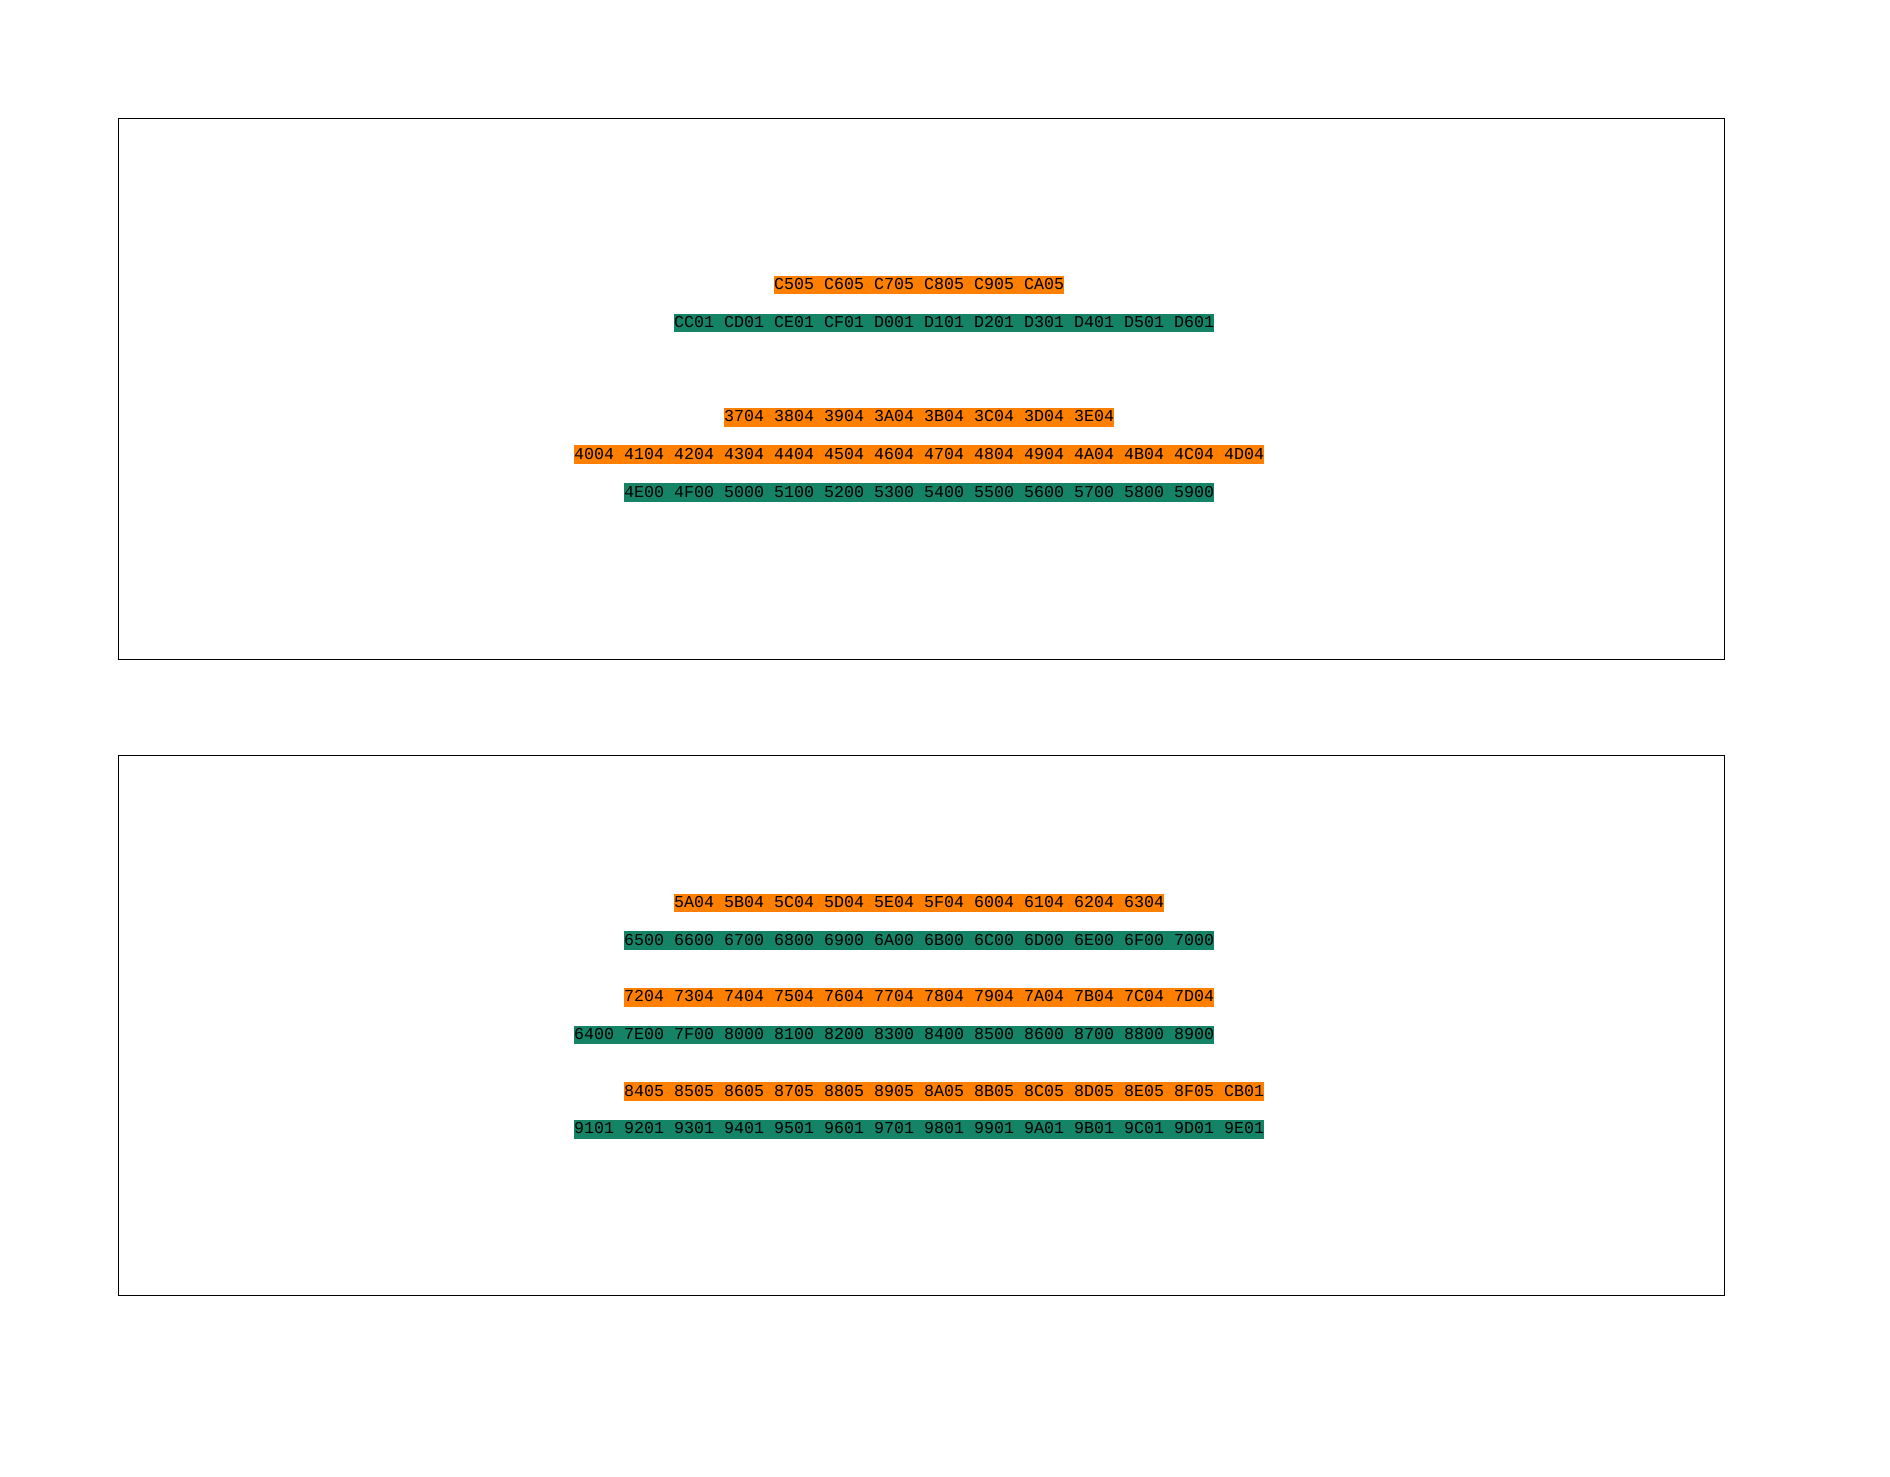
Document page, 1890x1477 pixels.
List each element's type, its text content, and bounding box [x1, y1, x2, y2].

table_header 0000 0000 0000 0000 0000 0000 0000 0000 0000 0000 0000 0000 0000 0000 0000 0000 0000 0000 0000 0000 0000 0000 0000 0000 0000 0000 0000 0000 0000 0000 0000 0000 0000 0000 0000 0000 0000 0000 0000 0000 0000 0000 0000 0000 0000 0000 0000 0000 0000 0000 0000 0000 0000 0000 0000 0000 0000 0000 0000 0000 0000 0000 0000 0000 0000 0000 0000 0000 0000 0000 0000 0000 0000 0000 0000 0000 0000 0000 0000 0000 0000 0000 0000 0000 0000 0000 0000 0000 0000 0000 0000 0000 0000 0000 0000 0000 0000 0000 0000 0000 0000 0000 0000 0000 0000 0000 0000 0000 0000 0000 0000 0000 0000 0000 0000 0000 0000 0000 0000 0000 0000 0000 0000 0000 0000 0000 0000 0000 0000 0000 0000 0000 0000 0000 0000 0000 0000 0000 0000 0000 0000 0000 0000 0000 0000 0000 0000 0000 0000 0000 0000 0000 0000 0000 0000 0000 0000 0000 0000 0000 0000 0000 0000 0000 0000 0000 0000 0000 0000 0000 0000 0000 0000 0000 0000 0000 0000 0000 0000 0000 0000 0000 0000 0000 0000 0000 0000 0000 0000 0000 0000 0000 0000 0000 0000 0000 0000 0000 0000 0000 0000 0000 0000 0000 0000 0000 0000 0000 0000 0000 0000 0000 0000 0000 0000 0000 0000 0000 0000 0000 0000 0000 0000 0000 0000 0000 0000 0000 0000 0000 0000 0000 0000 0000 0000 5A04 5B04 5C04 5D04 5E04 5F04 6004 6104 6204 6304 0000 0000 0000 0000 0000 0000 0000 0000 0000 0000 0000 0000 0000 0000 0000 0000 0000 0000 0000 0000 0000 0000 0000 0000 0000 0000 0000 0000 0000 0000 0000 0000 0000 0000 0000 0000 0000 0000 0000 0000 0000 0000 0000 0000 0000 0000 0000 0000 0000 0000 0000 0000 0000 6500 6600 6700 6800 6900 6A00 6B00 6C00 6D00 6E00 6F00 7000 0000 0000 0000 0000 0000 0000 0000 0000 0000 0000 0000 0000 0000 0000 0000 0000 0000 0000 0000 0000 0000 0000 0000 0000 0000 0000 0000 0000 0000 0000 0000 0000 0000 0000 0000 0000 0000 0000 0000 0000 0000 0000 0000 0000 0000 0000 0000 0000 0000 0000 0000 0000 0000 0000 0000 0000 0000 0000 0000 0000 0000 0000 0000 0000 0000 0000 0000 0000 0000 0000 0000 0000 0000 0000 0000 0000 0000 0000 0000 0000 0000 0000 0000 0000 7204 7304 7404 7504 7604 7704 7804 7904 7A04 7B04 7C04 7D04 0000 0000 0000 0000 0000 0000 0000 0000 0000 0000 0000 0000 0000 0000 0000 0000 0000 0000 0000 0000 0000 0000 0000 0000 0000 0000 0000 0000 0000 0000 0000 0000 0000 0000 0000 0000 0000 0000 0000 0000 0000 0000 0000 0000 0000 0000 0000 0000 0000 0000 0000 6400 7E00 7F00 8000 8100 8200 8300 8400 8500 8600 8700 8800 8900 0000 0000 0000 0000 0000 0000 0000 0000 0000 0000 0000 0000 0000 0000 0000 0000 0000 0000 0000 0000 0000 0000 0000 0000 0000 0000 0000 0000 0000 0000 0000 0000 0000 0000 0000 0000 0000 0000 0000 0000 0000 0000 0000 0000 0000 0000 0000 0000 0000 0000 0000 0000 0000 0000 0000 0000 0000 0000 0000 0000 0000 0000 0000 0000 0000 0000 0000 0000 0000 0000 0000 0000 0000 0000 0000 0000 0000 0000 0000 0000 0000 0000 0000 0000 8405 8505 8605 8705 8805 8905 8A05 8B05 8C05 8D05 8E05 8F05 CB01 0000 0000 0000 0000 0000 0000 0000 0000 0000 0000 0000 0000 0000 0000 0000 0000 0000 0000 0000 0000 0000 0000 0000 0000 0000 0000 0000 0000 0000 0000 0000 0000 0000 0000 0000 0000 0000 0000 0000 0000 0000 0000 0000 0000 0000 0000 0000 0000 0000 0000 9101 9201 9301 9401 9501 9601 9701 9801 9901 9A01 9B01 9C01 9D01 9E01 0000 0000 0000 0000 0000 0000 0000 0000 0000 0000 0000 0000 0000 0000 0000 0000 0000 0000 0000 0000 0000 0000 0000 0000 0000 0000 0000 0000 0000 0000 0000 0000 0000 0000 0000 0000 0000 0000 0000 0000 0000 0000 0000 0000 0000 0000 0000 0000 0000 0000 0000 0000 0000 0000 0000 0000 0000 0000 0000 0000 0000 0000 0000 0000 0000 0000 0000 0000 0000 0000 0000 0000 0000 0000 0000 0000 0000 0000 0000 0000 0000 0000 0000 0000 0000 0000 0000 0000 0000 0000 0000 0000 0000 0000 0000 0000 0000 0000 0000 0000 0000 0000 0000 0000 0000 0000 0000 0000 0000 0000 0000 0000 0000 0000 0000 0000 0000 0000 0000 0000 0000 0000 0000 0000 0000 0000 0000 0000 0000 0000 0000 0000 0000 0000 0000 0000 0000 0000 0000 0000 0000 0000 0000 0000 0000 0000 0000 0000 0000 0000 0000 0000 0000 0000 0000 0000 0000 0000 0000 0000 0000 0000 0000 0000 0000 0000 0000 0000 0000 0000 0000 0000 0000 0000 0000 0000 0000 0000 0000 0000 0000 0000 0000 0000 0000 0000 0000 0000 0000 0000 0000 0000 0000 0000 0000 0000 0000 0000 0000 0000 0000 0000 0000 0000 0000 0000 0000 0000 0000 0000 0000 0000 0000 0000 0000 0000 0000 0000 0000 0000 0000 0000 0000 0000 0000 0000 0000 0000 0000 0000 0000 0000 0000 0000 0000 0000 0000 0000 0000 0000 0000 0000 0000 0000 0000 0000 0000 0000 0000 0000 0000 0000 0000 0000 0000 0000 0000 0000 0000 0000 0000 0000 0000 0000 0000 [119, 756, 1724, 1295]
table_header 0000 0000 0000 0000 0000 0000 0000 0000 0000 0000 0000 0000 0000 0000 0000 0000 0000 0000 0000 0000 0000 0000 0000 0000 0000 0000 0000 0000 0000 0000 0000 0000 0000 0000 0000 0000 0000 0000 0000 0000 0000 0000 0000 0000 0000 0000 0000 0000 0000 0000 0000 0000 0000 0000 0000 0000 0000 0000 0000 0000 0000 0000 0000 0000 0000 0000 0000 0000 0000 0000 0000 0000 0000 0000 0000 0000 0000 0000 0000 0000 0000 0000 0000 0000 0000 0000 0000 0000 0000 0000 0000 0000 0000 0000 0000 0000 0000 0000 0000 0000 0000 0000 0000 0000 0000 0000 0000 0000 0000 0000 0000 0000 0000 0000 0000 0000 0000 0000 0000 0000 0000 0000 0000 0000 0000 0000 0000 0000 0000 0000 0000 0000 0000 0000 0000 0000 0000 0000 0000 0000 0000 0000 0000 0000 0000 0000 0000 0000 0000 0000 0000 0000 0000 0000 0000 0000 0000 0000 0000 0000 0000 0000 0000 0000 0000 0000 0000 0000 0000 0000 0000 0000 0000 0000 0000 0000 0000 0000 0000 0000 0000 0000 0000 0000 0000 0000 0000 0000 0000 0000 0000 0000 0000 0000 0000 0000 0000 0000 0000 0000 0000 0000 0000 0000 0000 0000 0000 0000 0000 0000 0000 0000 0000 0000 0000 0000 0000 0000 0000 0000 0000 0000 0000 0000 0000 0000 0000 0000 0000 0000 0000 0000 0000 0000 0000 0000 0000 0000 0000 0000 0000 0000 0000 0000 0000 0000 0000 0000 0000 0000 0000 0000 0000 0000 0000 0000 0000 0000 0000 0000 0000 0000 0000 0000 0000 0000 0000 0000 0000 C505 C605 C705 C805 C905 CA05 0000 0000 0000 0000 0000 0000 0000 0000 0000 0000 0000 0000 0000 0000 0000 0000 0000 0000 0000 0000 0000 0000 0000 0000 0000 0000 0000 0000 0000 0000 0000 0000 0000 0000 0000 0000 0000 0000 0000 0000 0000 0000 0000 0000 0000 0000 0000 0000 0000 0000 0000 0000 0000 0000 0000 0000 CC01 CD01 CE01 CF01 D001 D101 D201 D301 D401 D501 D601 0000 0000 0000 0000 0000 0000 0000 0000 0000 0000 0000 0000 0000 0000 0000 0000 0000 0000 0000 0000 0000 0000 0000 0000 0000 0000 0000 0000 0000 0000 0000 0000 0000 0000 0000 0000 0000 0000 0000 0000 0000 0000 0000 0000 0000 0000 0000 0000 0000 0000 0000 0000 0000 0000 0000 0000 0000 0000 0000 0000 0000 0000 0000 0000 0000 0000 0000 0000 0000 0000 0000 0000 0000 0000 0000 0000 0000 0000 0000 0000 0000 0000 0000 0000 0000 0000 0000 0000 0000 0000 0000 0000 0000 0000 0000 0000 0000 0000 0000 0000 0000 0000 0000 0000 0000 0000 0000 0000 0000 0000 0000 0000 0000 0000 0000 0000 0000 0000 0000 0000 0000 0000 0000 0000 0000 0000 0000 0000 0000 0000 0000 0000 0000 0000 0000 0000 0000 0000 0000 0000 0000 0000 0000 0000 0000 0000 0000 0000 0000 0000 3704 3804 3904 3A04 3B04 3C04 3D04 3E04 0000 0000 0000 0000 0000 0000 0000 0000 0000 0000 0000 0000 0000 0000 0000 0000 0000 0000 0000 0000 0000 0000 0000 0000 0000 0000 0000 0000 0000 0000 0000 0000 0000 0000 0000 0000 0000 0000 0000 0000 0000 0000 0000 0000 0000 0000 0000 0000 0000 0000 0000 0000 0000 4004 4104 4204 4304 4404 4504 4604 4704 4804 4904 4A04 4B04 4C04 4D04 0000 0000 0000 0000 0000 0000 0000 0000 0000 0000 0000 0000 0000 0000 0000 0000 0000 0000 0000 0000 0000 0000 0000 0000 0000 0000 0000 0000 0000 0000 0000 0000 0000 0000 0000 0000 0000 0000 0000 0000 0000 0000 0000 0000 0000 0000 0000 0000 0000 0000 0000 4E00 4F00 5000 5100 5200 5300 5400 5500 5600 5700 5800 5900 0000 0000 0000 0000 0000 0000 0000 0000 0000 0000 0000 0000 0000 0000 0000 0000 0000 0000 0000 0000 0000 0000 0000 0000 0000 0000 0000 0000 0000 0000 0000 0000 0000 0000 0000 0000 0000 0000 0000 0000 0000 0000 0000 0000 0000 0000 0000 0000 0000 0000 0000 0000 0000 0000 0000 0000 0000 0000 0000 0000 0000 0000 0000 0000 0000 0000 0000 0000 0000 0000 0000 0000 0000 0000 0000 0000 0000 0000 0000 0000 0000 0000 0000 0000 0000 0000 0000 0000 0000 0000 0000 0000 0000 0000 0000 0000 0000 0000 0000 0000 0000 0000 0000 0000 0000 0000 0000 0000 0000 0000 0000 0000 0000 0000 0000 0000 0000 0000 0000 0000 0000 0000 0000 0000 0000 0000 0000 0000 0000 0000 0000 0000 0000 0000 0000 0000 0000 0000 0000 0000 0000 0000 0000 0000 0000 0000 0000 0000 0000 0000 0000 0000 0000 0000 0000 0000 0000 0000 0000 0000 0000 0000 0000 0000 0000 0000 0000 0000 0000 0000 0000 0000 0000 0000 0000 0000 0000 0000 0000 0000 0000 0000 0000 0000 0000 0000 0000 0000 0000 0000 0000 0000 0000 0000 0000 0000 0000 0000 0000 0000 0000 0000 0000 0000 0000 0000 0000 0000 0000 0000 0000 0000 0000 0000 0000 0000 0000 0000 0000 0000 0000 0000 0000 0000 0000 0000 0000 0000 0000 0000 0000 0000 0000 0000 0000 0000 0000 0000 0000 0000 0000 0000 0000 0000 0000 0000 0000 0000 0000 0000 0000 0000 0000 0000 0000 0000 0000 0000 0000 0000 0000 0000 0000 0000 0000 0000 [119, 119, 1724, 658]
